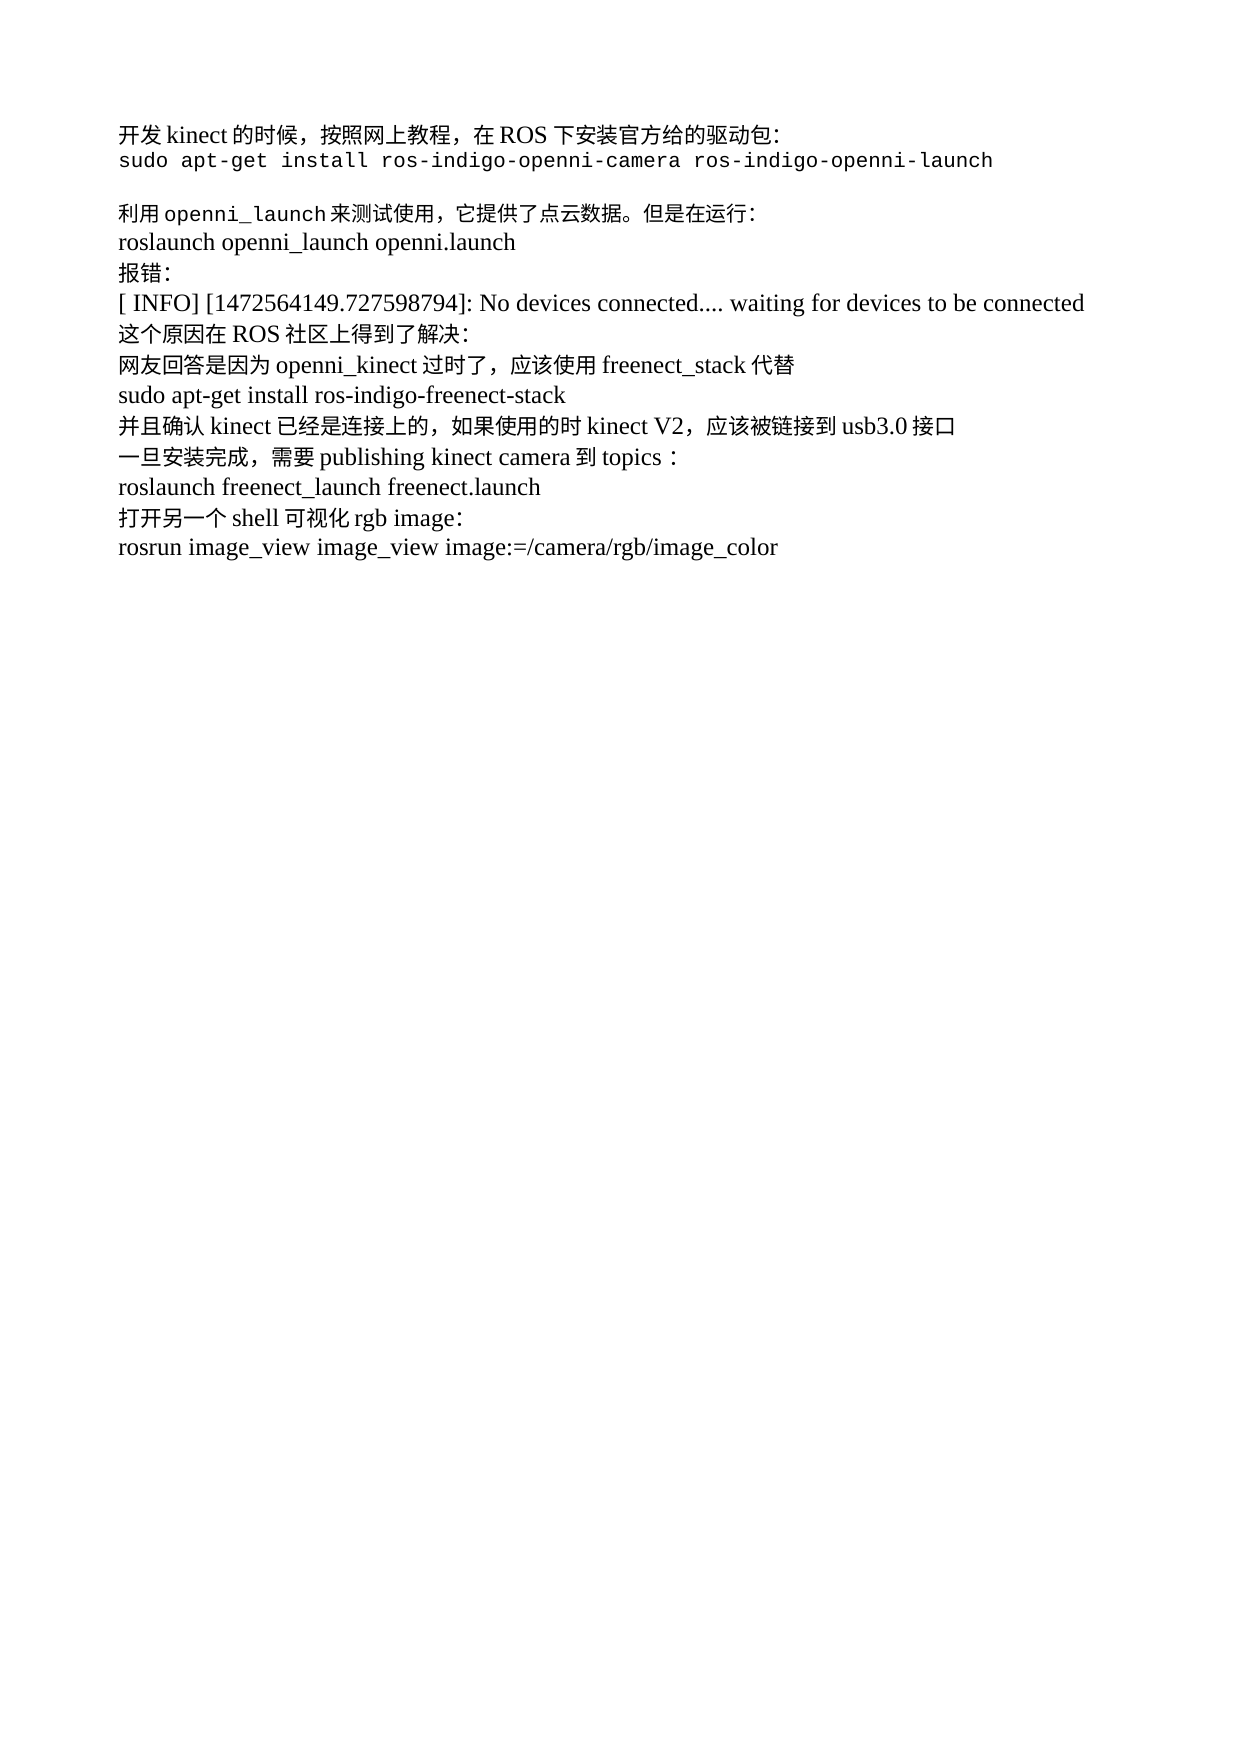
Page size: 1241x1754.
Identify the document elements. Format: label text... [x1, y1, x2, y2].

text 一旦安装完成，需要publishing kinect camera到topics ： [118, 440, 1122, 472]
text 并且确认kinect已经是连接上的，如果使用的时kinect V2，应该被链接到usb3.0接口 [118, 409, 1122, 440]
text 开发kinect的时候，按照网上教程，在ROS下安装官方给的驱动包： [118, 118, 1122, 150]
text sudo apt-get install ros-indigo-freenect-stack [118, 380, 1122, 409]
text roslaunch openni_launch openni.launch [118, 227, 1122, 256]
text 这个原因在ROS社区上得到了解决： [118, 317, 1122, 348]
text 利用openni_launch来测试使用，它提供了点云数据。但是在运行： [118, 197, 1122, 227]
text 报错： [118, 256, 1122, 288]
text roslaunch freenect_launch freenect.launch [118, 472, 1122, 501]
text rosrun image_view image_view image:=/camera/rgb/image_color [118, 532, 1122, 561]
text sudo apt-get install ros-indigo-openni-camera ros-indigo-openni-launch [118, 150, 1122, 173]
text 打开另一个shell可视化rgb image： [118, 501, 1122, 532]
text 网友回答是因为openni_kinect过时了，应该使用freenect_stack代替 [118, 348, 1122, 380]
text [ INFO] [1472564149.727598794]: No devices connected.... waiting for devices to be connected [118, 288, 1122, 317]
